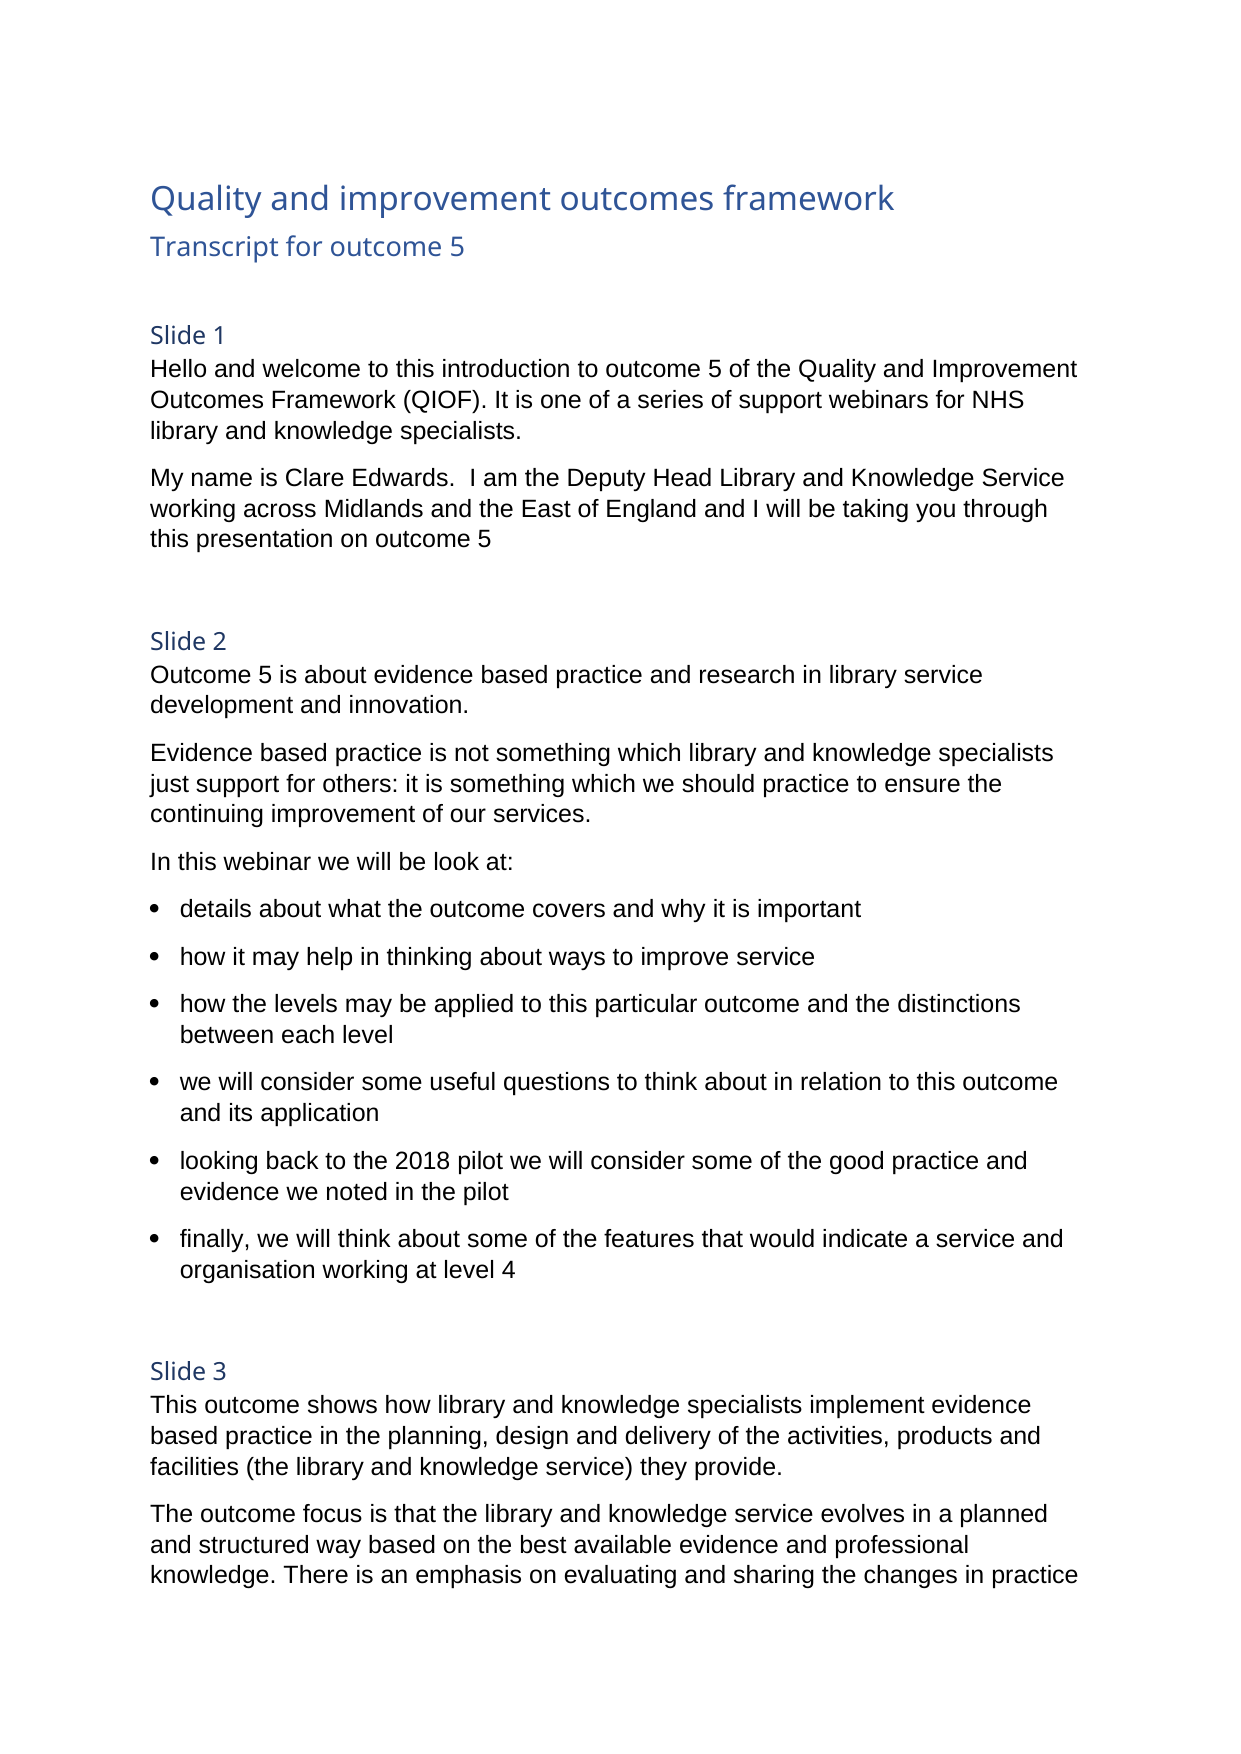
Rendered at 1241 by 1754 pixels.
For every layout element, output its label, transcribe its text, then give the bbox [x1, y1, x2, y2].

list how it may help in thinking about ways to improve service [150, 942, 1090, 971]
subtitle Slide 3 [150, 1354, 1090, 1388]
text Evidence based practice is not something which library and knowledge specialists just support for others: it is something which we should practice to ensure the continuing improvement of our services. [150, 738, 1090, 828]
list finally, we will think about some of the features that would indicate a service and organisation working at level 4 [150, 1224, 1090, 1283]
text The outcome focus is that the library and knowledge service evolves in a planned and structured way based on the best available evidence and professional knowledge. There is an emphasis on evaluating and sharing the changes in practice [150, 1499, 1090, 1589]
text Hello and welcome to this introduction to outcome 5 of the Quality and Improvement Outcomes Framework (QIOF). It is one of a series of support webinars for NHS library and knowledge specialists. [150, 354, 1090, 444]
text This outcome shows how library and knowledge specialists implement evidence based practice in the planning, design and delivery of the activities, products and facilities (the library and knowledge service) they provide. [150, 1390, 1090, 1480]
subtitle Slide 2 [150, 623, 1090, 657]
list how the levels may be applied to this particular outcome and the distinctions between each level [150, 989, 1090, 1049]
text My name is Clare Edwards. I am the Deputy Head Library and Knowledge Service working across Midlands and the East of England and I will be taking you through this presentation on outcome 5 [150, 463, 1090, 553]
text In this webinar we will be look at: [150, 847, 1090, 876]
subtitle Transcript for outcome 5 [150, 228, 1090, 264]
list we will consider some useful questions to think about in relation to this outcome and its application [150, 1067, 1090, 1127]
subtitle Slide 1 [150, 318, 1090, 352]
list looking back to the 2018 pilot we will consider some of the good practice and evidence we noted in the pilot [150, 1146, 1090, 1205]
list details about what the outcome covers and why it is important [150, 894, 1090, 923]
text Outcome 5 is about evidence based practice and research in library service development and innovation. [150, 660, 1090, 719]
subtitle Quality and improvement outcomes framework [150, 175, 1090, 220]
